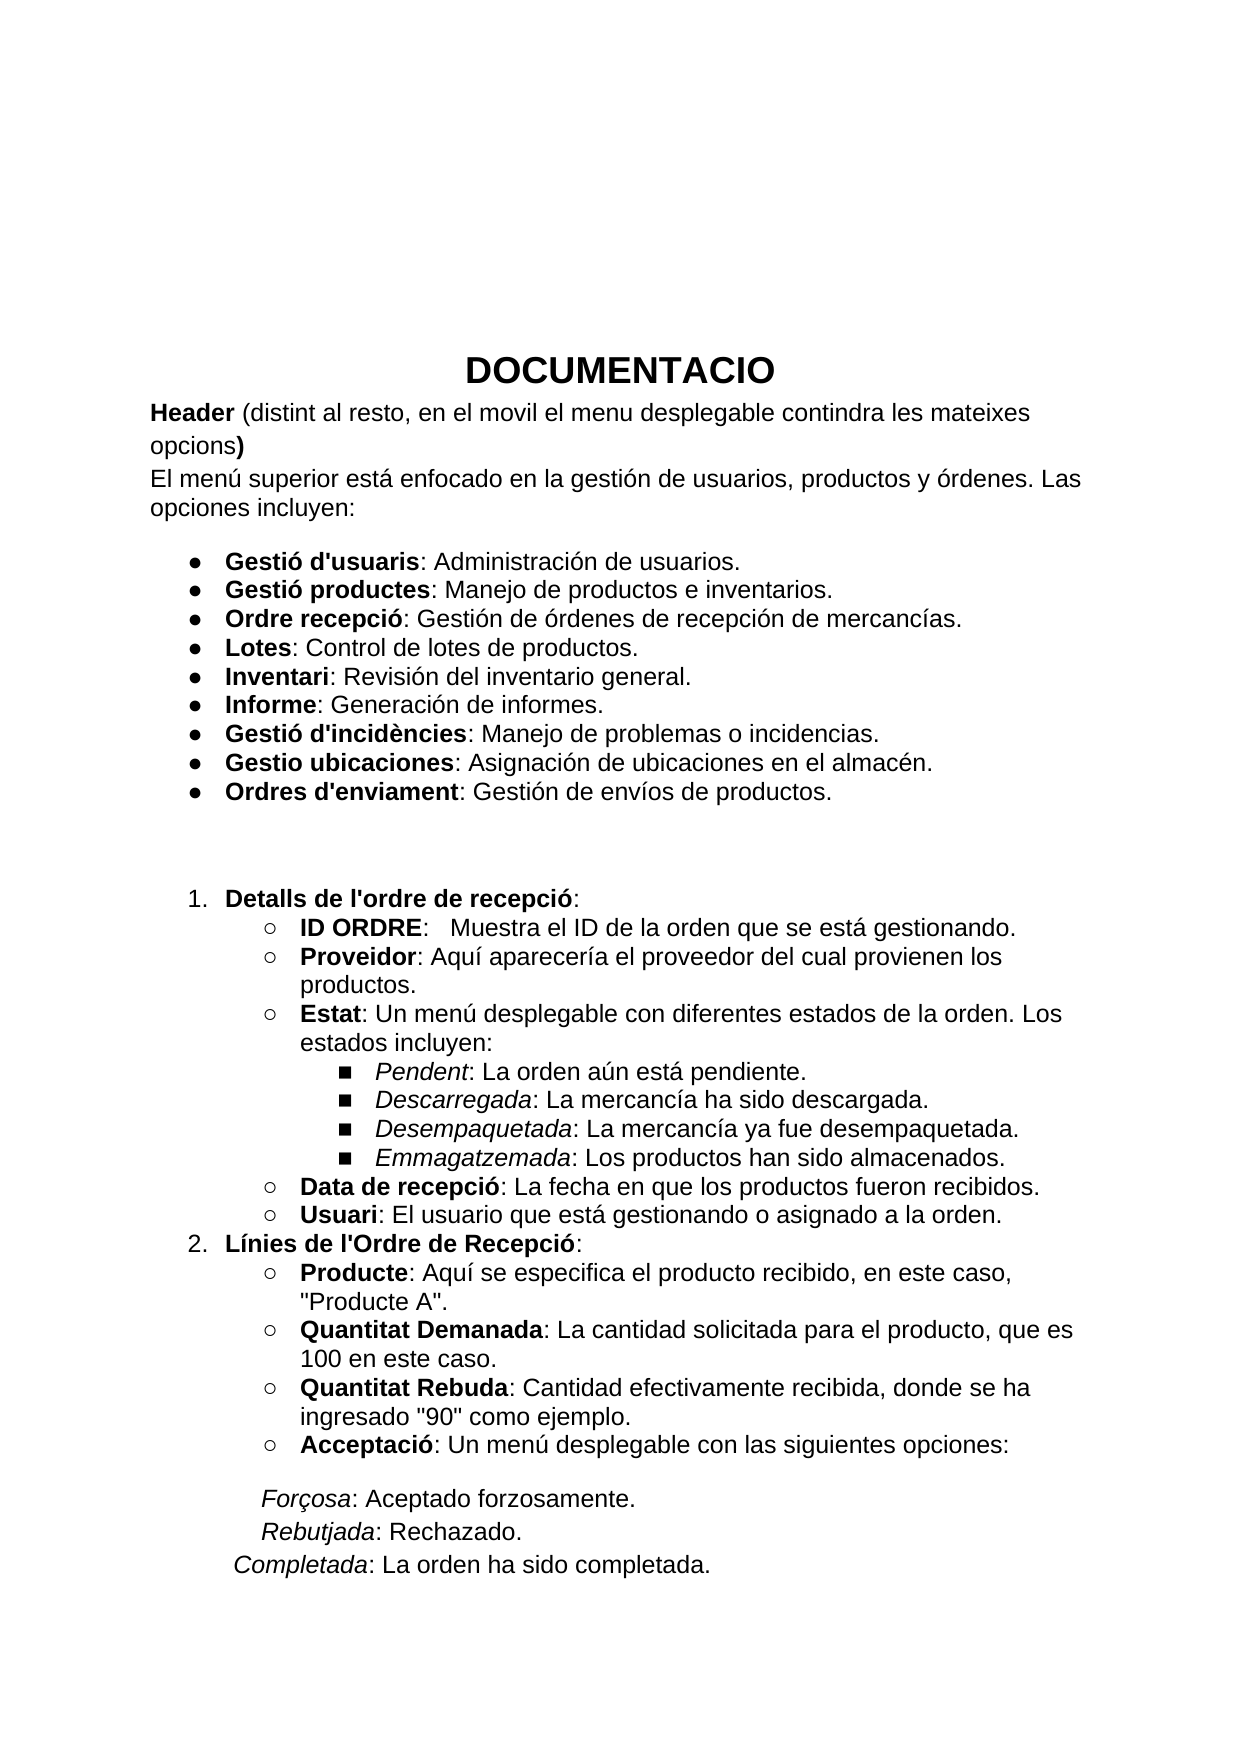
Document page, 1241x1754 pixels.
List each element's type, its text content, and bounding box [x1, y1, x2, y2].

list Lotes: Control de lotes de productos. [187, 633, 1090, 661]
text Header (distint al resto, en el movil el menu desplegable contindra les mateixes opcions) [150, 398, 1090, 460]
list Acceptació: Un menú desplegable con las siguientes opciones: [262, 1430, 1090, 1459]
text Completada: La orden ha sido completada. [150, 1550, 1090, 1579]
text Forçosa: Aceptado forzosamente. [150, 1484, 1090, 1513]
list Inventari: Revisión del inventario general. [187, 661, 1090, 690]
list Estat: Un menú desplegable con diferentes estados de la orden. Los estados incluyen: [262, 999, 1090, 1056]
list Informe: Generación de informes. [187, 690, 1090, 719]
list Detalls de l'ordre de recepció: [187, 884, 1090, 913]
list ID ORDRE: Muestra el ID de la orden que se está gestionando. [262, 913, 1090, 941]
list Descarregada: La mercancía ha sido descargada. [337, 1085, 1090, 1114]
list Gestió productes: Manejo de productos e inventarios. [187, 575, 1090, 604]
list Proveidor: Aquí aparecería el proveedor del cual provienen los productos. [262, 941, 1090, 999]
list Quantitat Demanada: La cantidad solicitada para el producto, que es 100 en este caso. [262, 1315, 1090, 1373]
list Pendent: La orden aún está pendiente. [337, 1056, 1090, 1085]
list Quantitat Rebuda: Cantidad efectivamente recibida, donde se ha ingresado "90" como ejemplo. [262, 1373, 1090, 1430]
list Desempaquetada: La mercancía ya fue desempaquetada. [337, 1114, 1090, 1143]
list Ordre recepció: Gestión de órdenes de recepción de mercancías. [187, 604, 1090, 633]
text Rebutjada: Rechazado. [150, 1517, 1090, 1546]
list Línies de l'Ordre de Recepció: [187, 1229, 1090, 1258]
list Data de recepció: La fecha en que los productos fueron recibidos. [262, 1171, 1090, 1200]
list Producte: Aquí se especifica el producto recibido, en este caso, "Producte A". [262, 1258, 1090, 1315]
list Emmagatzemada: Los productos han sido almacenados. [337, 1143, 1090, 1171]
list Gestio ubicaciones: Asignación de ubicaciones en el almacén. [187, 748, 1090, 776]
text DOCUMENTACIO [150, 348, 1090, 391]
text El menú superior está enfocado en la gestión de usuarios, productos y órdenes. Las opciones incluyen: [150, 464, 1090, 521]
list Usuari: El usuario que está gestionando o asignado a la orden. [262, 1200, 1090, 1229]
list Ordres d'enviament: Gestión de envíos de productos. [187, 776, 1090, 805]
list Gestió d'incidències: Manejo de problemas o incidencias. [187, 719, 1090, 748]
list Gestió d'usuaris: Administración de usuarios. [187, 546, 1090, 575]
